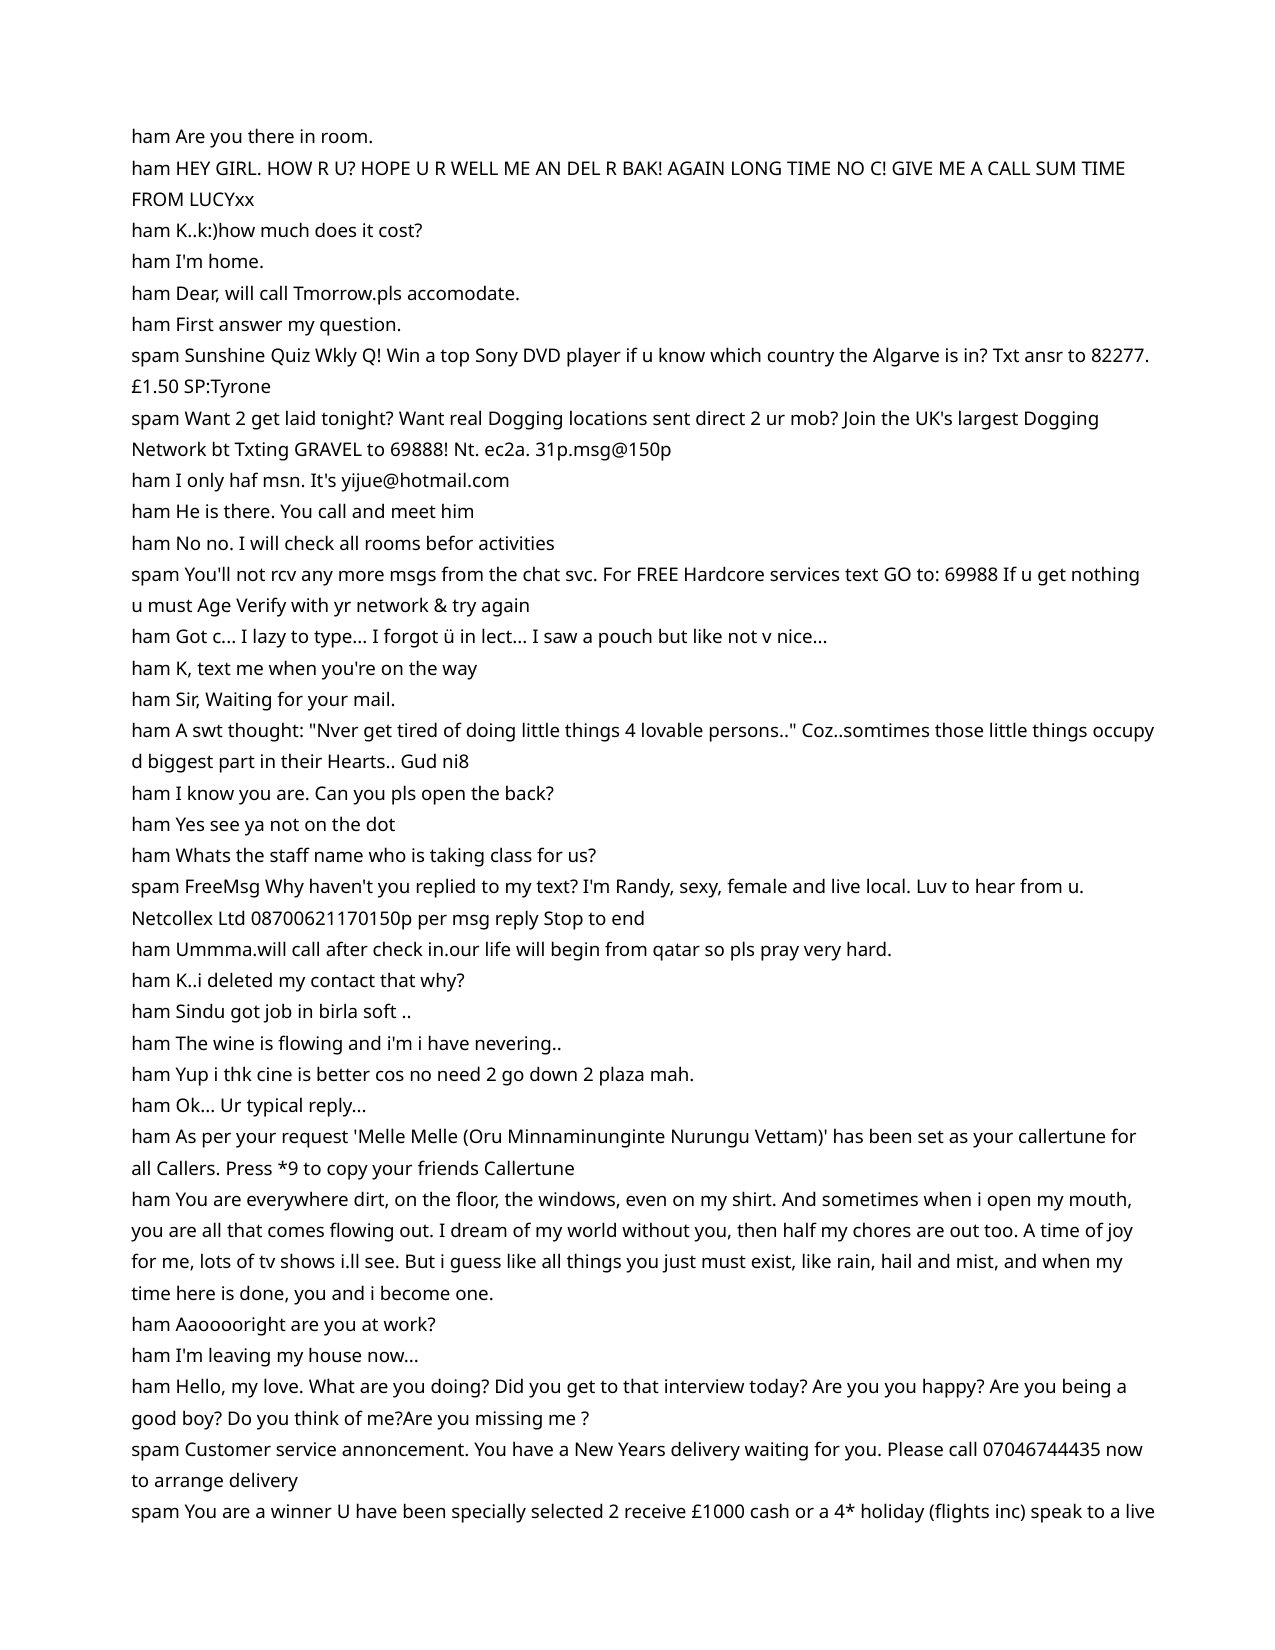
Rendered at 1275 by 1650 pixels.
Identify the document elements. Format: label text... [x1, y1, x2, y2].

table_cell [118, 1431, 131, 1493]
table_cell [118, 1181, 131, 1306]
table_cell [118, 618, 131, 649]
table_cell [118, 462, 131, 493]
table_cell [118, 1493, 131, 1524]
table_cell ham Are you there in room. [131, 118, 1157, 149]
table_cell spam You'll not rcv any more msgs from the chat svc. For FREE Hardcore services text GO to: 69988 If u get nothing u must Age Verify with yr network & try again [131, 556, 1157, 618]
table_cell [118, 337, 131, 399]
table_cell ham Got c... I lazy to type... I forgot ü in lect... I saw a pouch but like not v nice... [131, 618, 1157, 649]
table_cell ham A swt thought: "Nver get tired of doing little things 4 lovable persons.." Coz..somtimes those little things occupy d biggest part in their Hearts.. Gud ni8 [131, 712, 1157, 774]
table_cell [118, 1024, 131, 1056]
table_cell [118, 774, 131, 806]
table_cell ham Hello, my love. What are you doing? Did you get to that interview today? Are you you happy? Are you being a good boy? Do you think of me?Are you missing me ? [131, 1368, 1157, 1431]
table_cell ham He is there. You call and meet him [131, 493, 1157, 524]
table_cell ham Aaooooright are you at work? [131, 1306, 1157, 1337]
table_cell spam Customer service annoncement. You have a New Years delivery waiting for you. Please call 07046744435 now to arrange delivery [131, 1431, 1157, 1493]
table_cell [118, 649, 131, 681]
table_cell ham HEY GIRL. HOW R U? HOPE U R WELL ME AN DEL R BAK! AGAIN LONG TIME NO C! GIVE ME A CALL SUM TIME FROM LUCYxx [131, 149, 1157, 212]
table_cell [118, 493, 131, 524]
table_cell spam FreeMsg Why haven't you replied to my text? I'm Randy, sexy, female and live local. Luv to hear from u. Netcollex Ltd 08700621170150p per msg reply Stop to end [131, 868, 1157, 931]
table_cell [118, 524, 131, 556]
table_cell ham Dear, will call Tmorrow.pls accomodate. [131, 274, 1157, 306]
table_cell ham Ok... Ur typical reply... [131, 1087, 1157, 1118]
table_cell ham Ummma.will call after check in.our life will begin from qatar so pls pray very hard. [131, 931, 1157, 962]
table_cell ham I only haf msn. It's yijue@hotmail.com [131, 462, 1157, 493]
table_cell ham As per your request 'Melle Melle (Oru Minnaminunginte Nurungu Vettam)' has been set as your callertune for all Callers. Press *9 to copy your friends Callertune [131, 1118, 1157, 1181]
table_cell [118, 806, 131, 837]
table_cell [118, 712, 131, 774]
table_cell spam Sunshine Quiz Wkly Q! Win a top Sony DVD player if u know which country the Algarve is in? Txt ansr to 82277. £1.50 SP:Tyrone [131, 337, 1157, 399]
table_cell [118, 306, 131, 337]
table_cell [118, 212, 131, 243]
table_cell ham The wine is flowing and i'm i have nevering.. [131, 1024, 1157, 1056]
table_cell [118, 243, 131, 274]
table_cell [118, 1368, 131, 1431]
table_cell [118, 993, 131, 1024]
table_cell [118, 1056, 131, 1087]
table_cell spam Want 2 get laid tonight? Want real Dogging locations sent direct 2 ur mob? Join the UK's largest Dogging Network bt Txting GRAVEL to 69888! Nt. ec2a. 31p.msg@150p [131, 399, 1157, 462]
table_cell [118, 931, 131, 962]
table_cell ham You are everywhere dirt, on the floor, the windows, even on my shirt. And sometimes when i open my mouth, you are all that comes flowing out. I dream of my world without you, then half my chores are out too. A time of joy for me, lots of tv shows i.ll see. But i guess like all things you just must exist, like rain, hail and mist, and when my time here is done, you and i become one. [131, 1181, 1157, 1306]
table_cell [118, 274, 131, 306]
table_cell ham First answer my question. [131, 306, 1157, 337]
table_cell [118, 837, 131, 868]
table_cell spam You are a winner U have been specially selected 2 receive £1000 cash or a 4* holiday (flights inc) speak to a live [131, 1493, 1157, 1524]
table_cell [118, 962, 131, 993]
table_cell [118, 118, 131, 149]
table_cell ham I'm leaving my house now... [131, 1337, 1157, 1368]
table_cell ham K..i deleted my contact that why? [131, 962, 1157, 993]
table_cell ham I'm home. [131, 243, 1157, 274]
table_cell [118, 556, 131, 618]
table_cell ham K..k:)how much does it cost? [131, 212, 1157, 243]
table_cell ham Whats the staff name who is taking class for us? [131, 837, 1157, 868]
table_cell [118, 681, 131, 712]
table_cell [118, 399, 131, 462]
table_cell ham Sir, Waiting for your mail. [131, 681, 1157, 712]
table_cell [118, 1337, 131, 1368]
table_cell [118, 149, 131, 212]
table_cell ham Yup i thk cine is better cos no need 2 go down 2 plaza mah. [131, 1056, 1157, 1087]
table_cell ham Sindu got job in birla soft .. [131, 993, 1157, 1024]
table_cell ham No no. I will check all rooms befor activities [131, 524, 1157, 556]
table_cell ham I know you are. Can you pls open the back? [131, 774, 1157, 806]
table_cell [118, 1306, 131, 1337]
table_cell [118, 1087, 131, 1118]
table_cell [118, 1118, 131, 1181]
table_cell ham K, text me when you're on the way [131, 649, 1157, 681]
table_cell [118, 868, 131, 931]
table_cell ham Yes see ya not on the dot [131, 806, 1157, 837]
